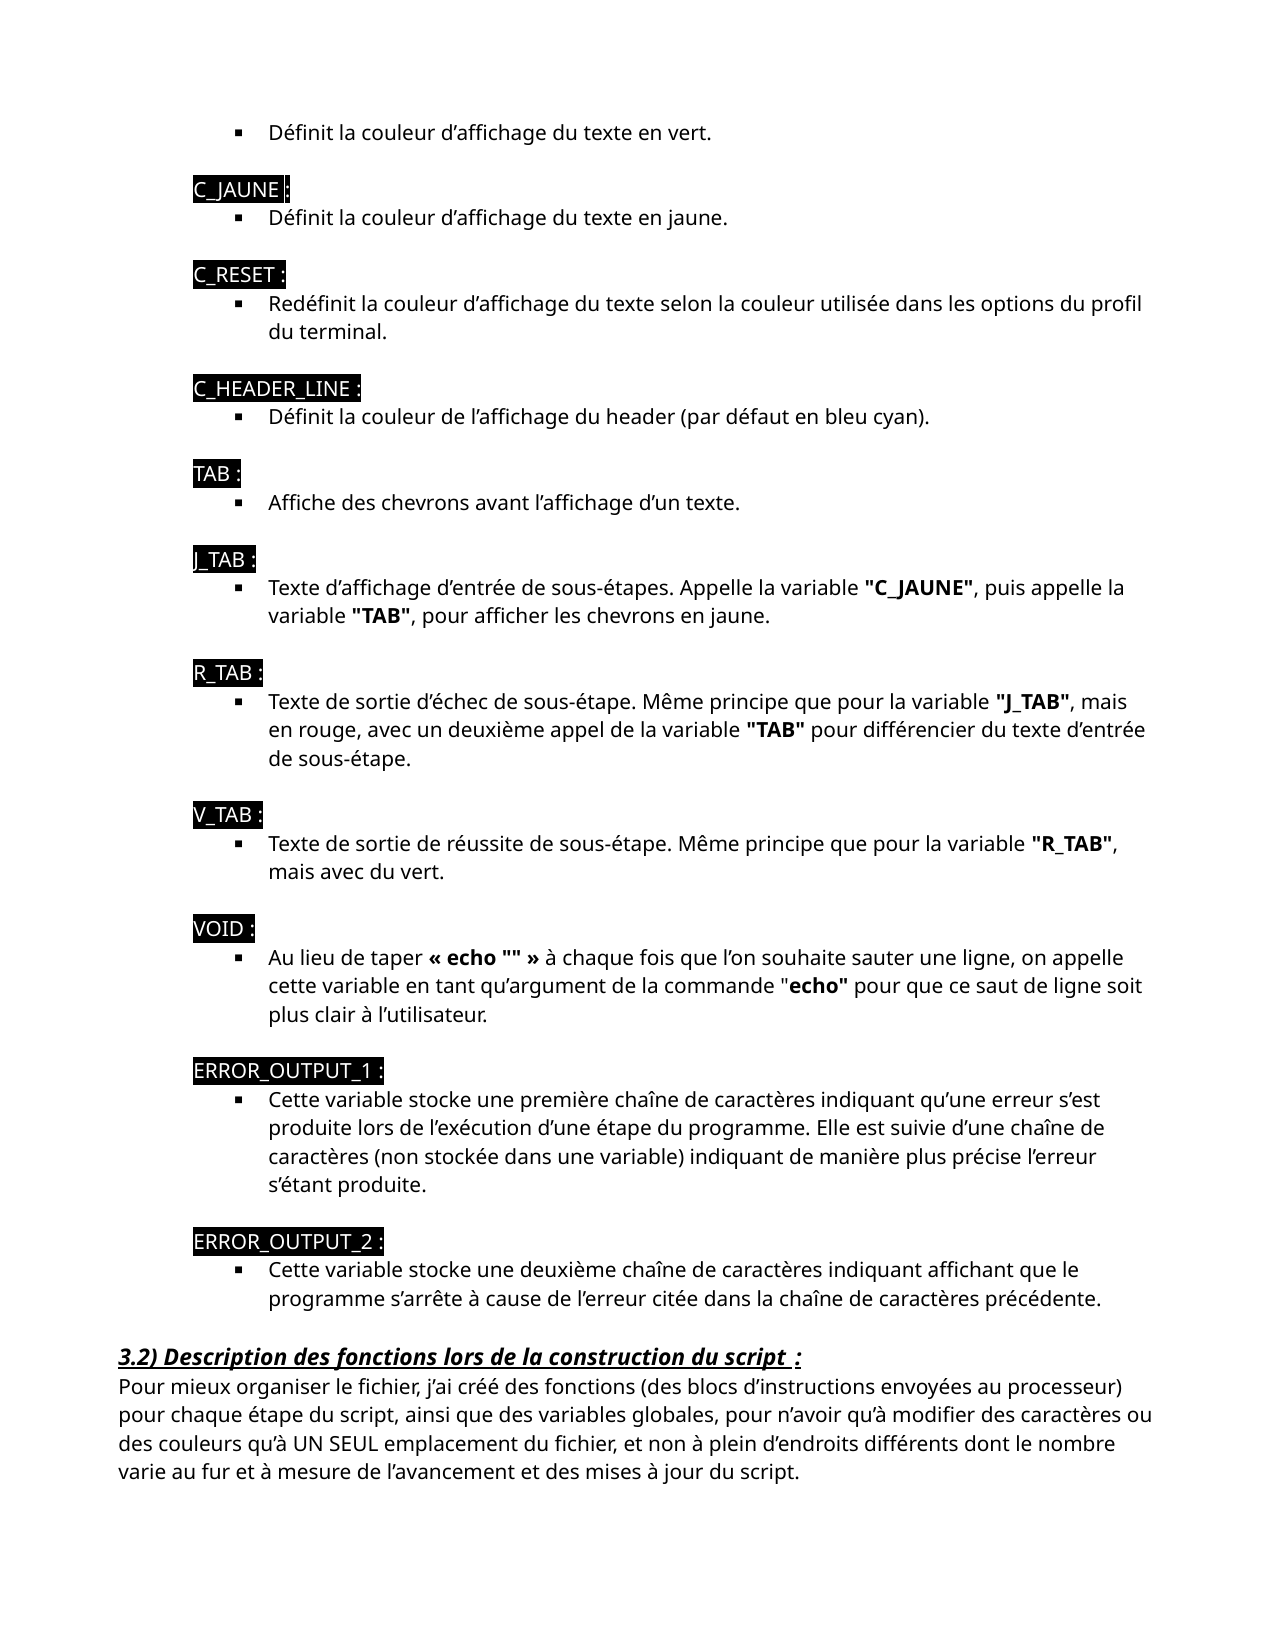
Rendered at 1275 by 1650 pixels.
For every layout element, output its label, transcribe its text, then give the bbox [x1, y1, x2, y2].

list C_RESET : [156, 260, 1157, 289]
list Définit la couleur de l’affichage du header (par défaut en bleu cyan). [231, 402, 1157, 431]
list Cette variable stocke une première chaîne de caractères indiquant qu’une erreur s’est produite lors de l’exécution d’une étape du programme. Elle est suivie d’une chaîne de caractères (non stockée dans une variable) indiquant de manière plus précise l’erreur s’étant produite. [231, 1085, 1157, 1199]
list Texte de sortie d’échec de sous-étape. Même principe que pour la variable "J_TAB", mais en rouge, avec un deuxième appel de la variable "TAB" pour différencier du texte d’entrée de sous-étape. [231, 687, 1157, 772]
list C_JAUNE : [156, 175, 1157, 203]
list R_TAB : [156, 658, 1157, 687]
list TAB : [156, 459, 1157, 488]
list ERROR_OUTPUT_1 : [156, 1057, 1157, 1085]
list V_TAB : [156, 801, 1157, 829]
text 3.2) Description des fonctions lors de la construction du script : [118, 1341, 1157, 1372]
list Texte d’affichage d’entrée de sous-étapes. Appelle la variable "C_JAUNE", puis appelle la variable "TAB", pour afficher les chevrons en jaune. [231, 573, 1157, 630]
list Redéfinit la couleur d’affichage du texte selon la couleur utilisée dans les options du profil du terminal. [231, 289, 1157, 346]
list Définit la couleur d’affichage du texte en vert. [231, 118, 1157, 147]
list C_HEADER_LINE : [156, 374, 1157, 402]
list J_TAB : [156, 545, 1157, 573]
list Cette variable stocke une deuxième chaîne de caractères indiquant affichant que le programme s’arrête à cause de l’erreur citée dans la chaîne de caractères précédente. [231, 1256, 1157, 1312]
list Texte de sortie de réussite de sous-étape. Même principe que pour la variable "R_TAB", mais avec du vert. [231, 829, 1157, 886]
list Affiche des chevrons avant l’affichage d’un texte. [231, 488, 1157, 516]
text Pour mieux organiser le fichier, j’ai créé des fonctions (des blocs d’instructions envoyées au processeur) pour chaque étape du script, ainsi que des variables globales, pour n’avoir qu’à modifier des caractères ou des couleurs qu’à UN SEUL emplacement du fichier, et non à plein d’endroits différents dont le nombre varie au fur et à mesure de l’avancement et des mises à jour du script. [118, 1372, 1157, 1486]
list ERROR_OUTPUT_2 : [156, 1227, 1157, 1256]
list Définit la couleur d’affichage du texte en jaune. [231, 203, 1157, 232]
list Au lieu de taper « echo "" » à chaque fois que l’on souhaite sauter une ligne, on appelle cette variable en tant qu’argument de la commande "echo" pour que ce saut de ligne soit plus clair à l’utilisateur. [231, 943, 1157, 1028]
list VOID : [156, 914, 1157, 943]
